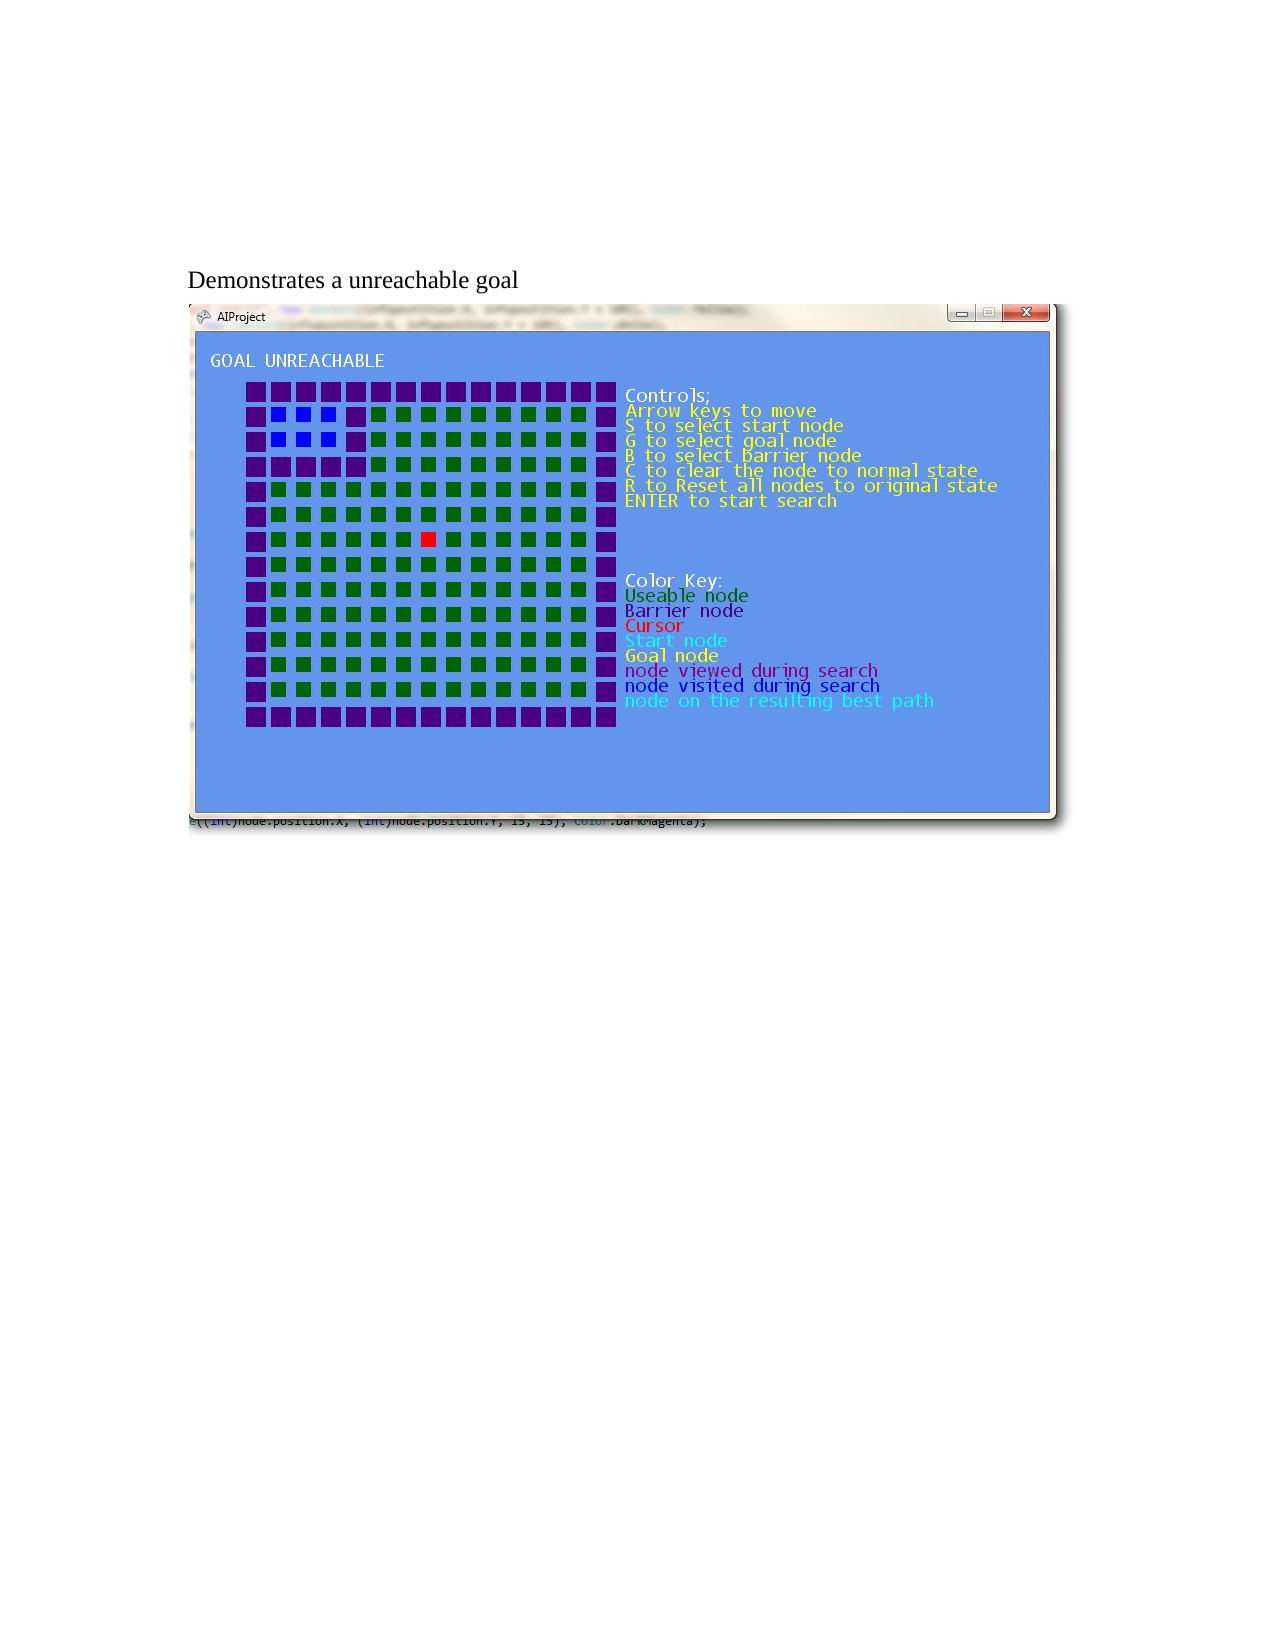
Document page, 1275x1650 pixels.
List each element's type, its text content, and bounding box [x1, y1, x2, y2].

picture [189, 304, 1086, 860]
text Demonstrates a unreachable goal [187, 265, 1087, 294]
